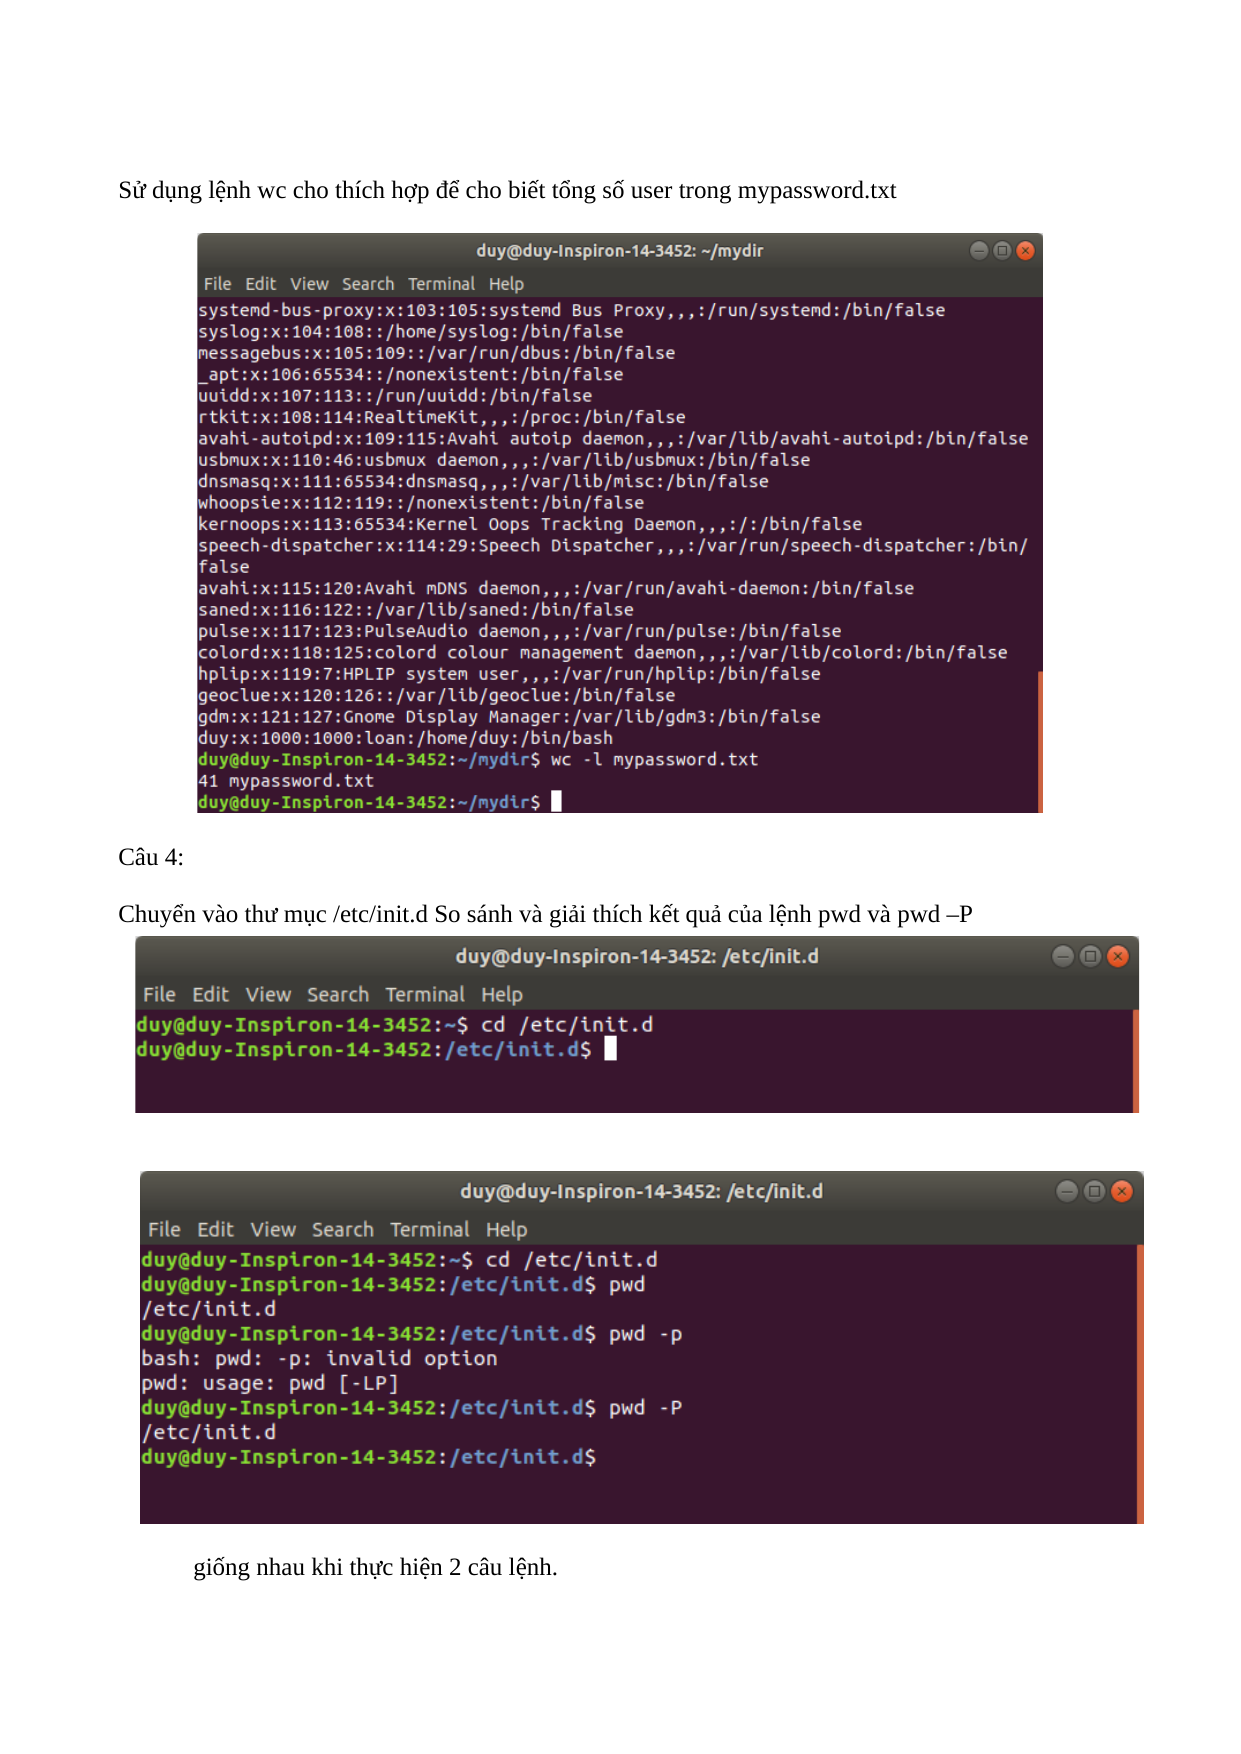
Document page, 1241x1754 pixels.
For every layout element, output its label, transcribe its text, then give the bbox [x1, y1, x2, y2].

picture [135, 936, 1140, 1113]
picture [140, 1171, 1144, 1524]
text Sử dụng lệnh wc cho thích hợp để cho biết tổng số user trong mypassword.txt [118, 176, 1122, 204]
list Chuyển vào thư mục /etc/init.d So sánh và giải thích kết quả của lệnh pwd và pwd –P [118, 899, 1122, 928]
picture [197, 233, 1043, 813]
text Câu 4: [118, 842, 1122, 870]
list giống nhau khi thực hiện 2 câu lệnh. [193, 1552, 1122, 1581]
